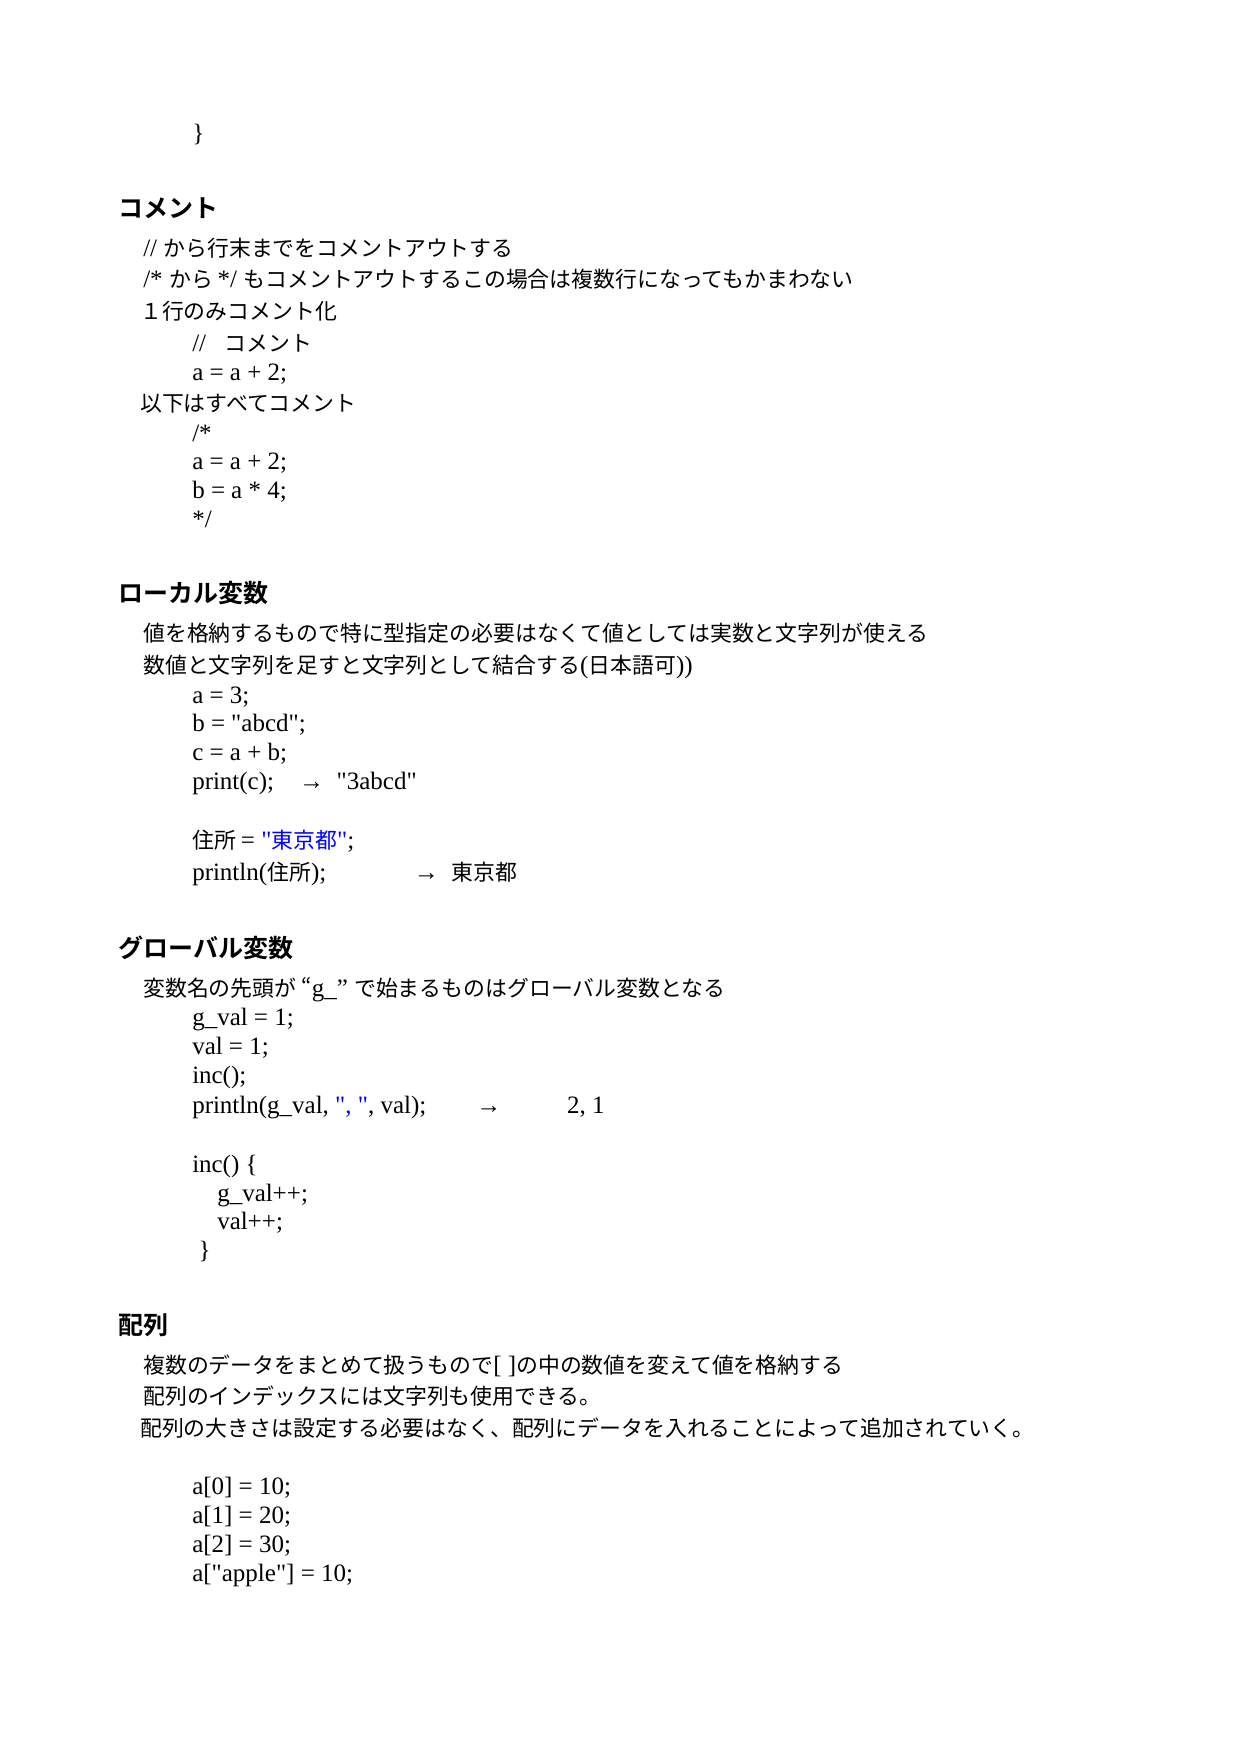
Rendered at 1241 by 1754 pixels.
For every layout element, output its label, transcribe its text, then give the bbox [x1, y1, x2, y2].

text a = a + 2; [118, 357, 1122, 386]
text 変数名の先頭が “g_” で始まるものはグローバル変数となる [118, 971, 1122, 1002]
subtitle コメント [118, 188, 1122, 224]
text b = "abcd"; [118, 708, 1122, 737]
text */ [118, 504, 1122, 533]
text 数値と文字列を足すと文字列として結合する(日本語可)) [118, 648, 1122, 680]
text g_val = 1; [118, 1002, 1122, 1031]
text a = a + 2; [118, 446, 1122, 475]
subtitle グローバル変数 [118, 928, 1122, 964]
text 住所 = "東京都"; println(住所); → 東京都 [118, 823, 1122, 887]
text 配列のインデックスには文字列も使用できる。 [118, 1379, 1122, 1411]
text １行のみコメント化 [118, 294, 1122, 326]
subtitle 配列 [118, 1305, 1122, 1341]
text // から行末までをコメントアウトする [118, 231, 1122, 262]
text /* [118, 418, 1122, 446]
text val++; [118, 1206, 1122, 1235]
text } [118, 118, 1122, 176]
text println(g_val, ", ", val); → 2, 1 [118, 1088, 1122, 1120]
text a[1] = 20; [118, 1500, 1122, 1529]
text a[0] = 10; [118, 1471, 1122, 1500]
text a["apple"] = 10; [118, 1558, 1122, 1586]
text inc() { [118, 1149, 1122, 1178]
text val = 1; [118, 1031, 1122, 1060]
text } [118, 1235, 1122, 1264]
text // コメント [118, 326, 1122, 357]
text c = a + b; [118, 737, 1122, 766]
text 複数のデータをまとめて扱うもので[ ]の中の数値を変えて値を格納する [118, 1348, 1122, 1379]
text a[2] = 30; [118, 1529, 1122, 1558]
text a = 3; [118, 680, 1122, 708]
text 値を格納するもので特に型指定の必要はなくて値としては実数と文字列が使える [118, 616, 1122, 648]
subtitle ローカル変数 [118, 574, 1122, 610]
text /* から */ もコメントアウトするこの場合は複数行になってもかまわない [118, 262, 1122, 294]
text g_val++; [118, 1178, 1122, 1206]
text 以下はすべてコメント [118, 386, 1122, 418]
text 配列の大きさは設定する必要はなく、配列にデータを入れることによって追加されていく。 [118, 1411, 1122, 1443]
text b = a * 4; [118, 475, 1122, 504]
text inc(); [118, 1060, 1122, 1088]
text print(c); → "3abcd" [118, 766, 1122, 795]
